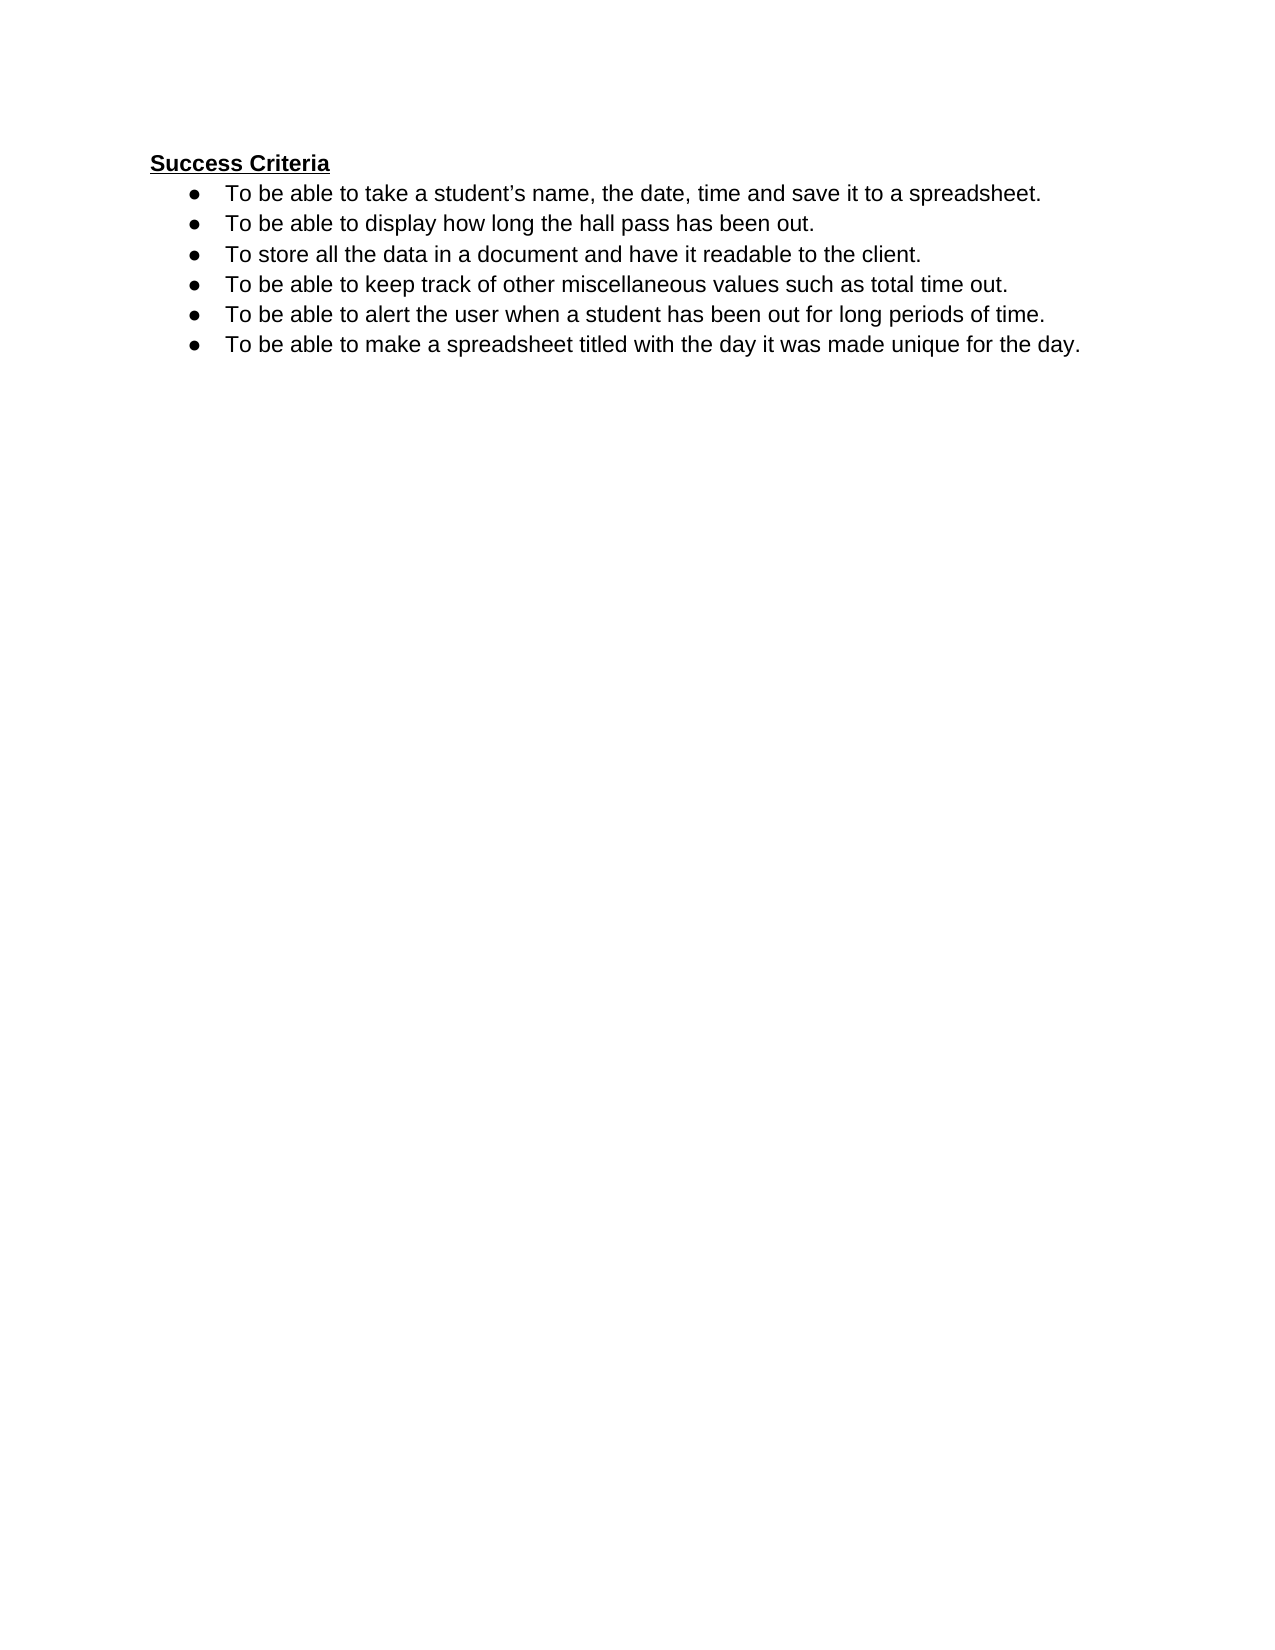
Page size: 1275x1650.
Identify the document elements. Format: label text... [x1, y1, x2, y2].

list To be able to take a student’s name, the date, time and save it to a spreadsheet. [187, 180, 1125, 207]
list To be able to alert the user when a student has been out for long periods of time. [187, 301, 1125, 327]
list To store all the data in a document and have it readable to the client. [187, 241, 1125, 267]
text Success Criteria [150, 150, 1125, 176]
list To be able to keep track of other miscellaneous values such as total time out. [187, 271, 1125, 297]
list To be able to make a spreadsheet titled with the day it was made unique for the day. [187, 331, 1125, 358]
list To be able to display how long the hall pass has been out. [187, 210, 1125, 237]
